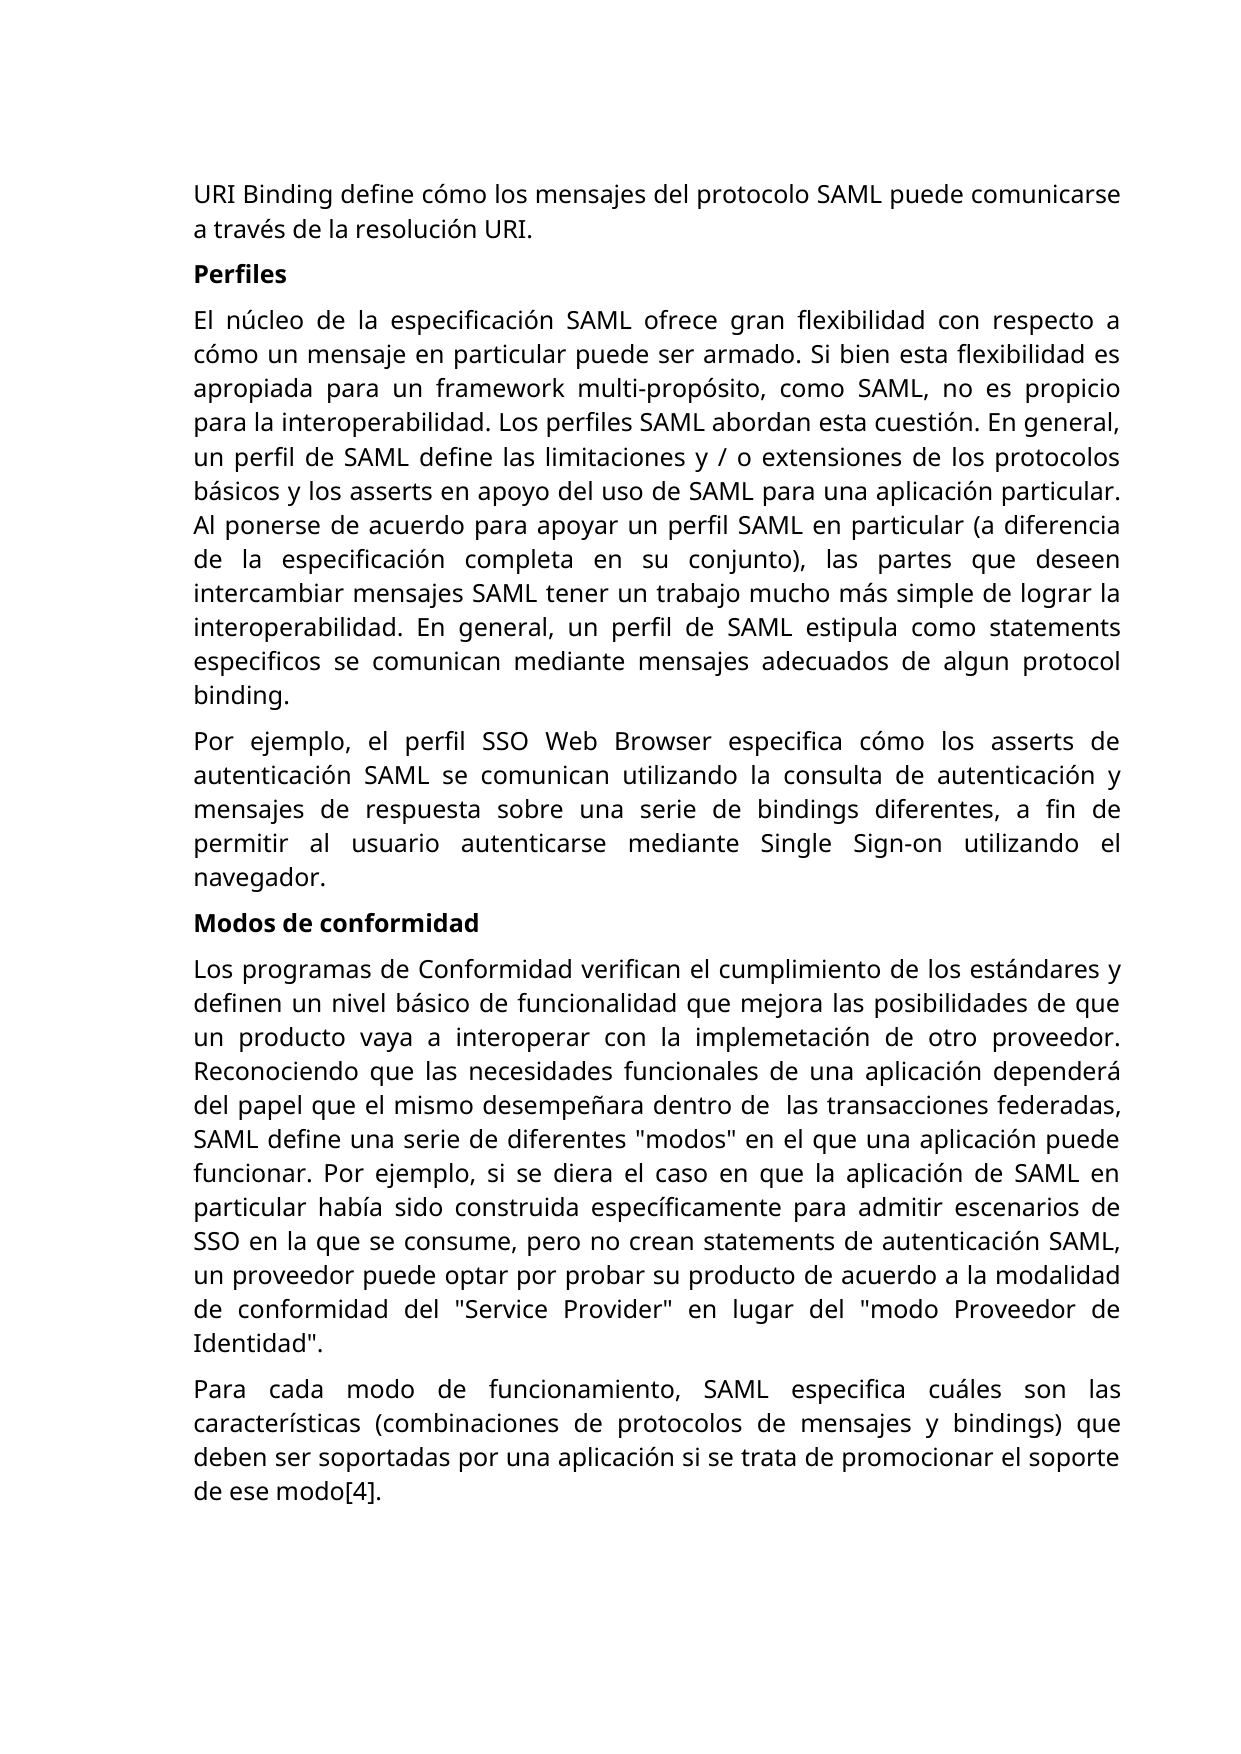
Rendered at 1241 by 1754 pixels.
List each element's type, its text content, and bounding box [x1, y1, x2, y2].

text Los programas de Conformidad verifican el cumplimiento de los estándares y definen un nivel básico de funcionalidad que mejora las posibilidades de que un producto vaya a interoperar con la implemetación de otro proveedor. Reconociendo que las necesidades funcionales de una aplicación dependerá del papel que el mismo desempeñara dentro de las transacciones federadas, SAML define una serie de diferentes "modos" en el que una aplicación puede funcionar. Por ejemplo, si se diera el caso en que la aplicación de SAML en particular había sido construida específicamente para admitir escenarios de SSO en la que se consume, pero no crean statements de autenticación SAML, un proveedor puede optar por probar su producto de acuerdo a la modalidad de conformidad del "Service Provider" en lugar del "modo Proveedor de Identidad". [193, 951, 1122, 1360]
text URI Binding define cómo los mensajes del protocolo SAML puede comunicarse a través de la resolución URI. [193, 177, 1122, 245]
text El núcleo de la especificación SAML ofrece gran flexibilidad con respecto a cómo un mensaje en particular puede ser armado. Si bien esta flexibilidad es apropiada para un framework multi-propósito, como SAML, no es propicio para la interoperabilidad. Los perfiles SAML abordan esta cuestión. En general, un perfil de SAML define las limitaciones y / o extensiones de los protocolos básicos y los asserts en apoyo del uso de SAML para una aplicación particular. Al ponerse de acuerdo para apoyar un perfil SAML en particular (a diferencia de la especificación completa en su conjunto), las partes que deseen intercambiar mensajes SAML tener un trabajo mucho más simple de lograr la interoperabilidad. En general, un perfil de SAML estipula como statements especificos se comunican mediante mensajes adecuados de algun protocol binding. [193, 303, 1122, 712]
text Modos de conformidad [486, 906, 1122, 939]
text Por ejemplo, el perfil SSO Web Browser especifica cómo los asserts de autenticación SAML se comunican utilizando la consulta de autenticación y mensajes de respuesta sobre una serie de bindings diferentes, a fin de permitir al usuario autenticarse mediante Single Sign-on utilizando el navegador. [193, 723, 1122, 894]
text Para cada modo de funcionamiento, SAML especifica cuáles son las características (combinaciones de protocolos de mensajes y bindings) que deben ser soportadas por una aplicación si se trata de promocionar el soporte de ese modo[4]. [193, 1372, 1122, 1508]
text Perfiles [293, 257, 1122, 291]
